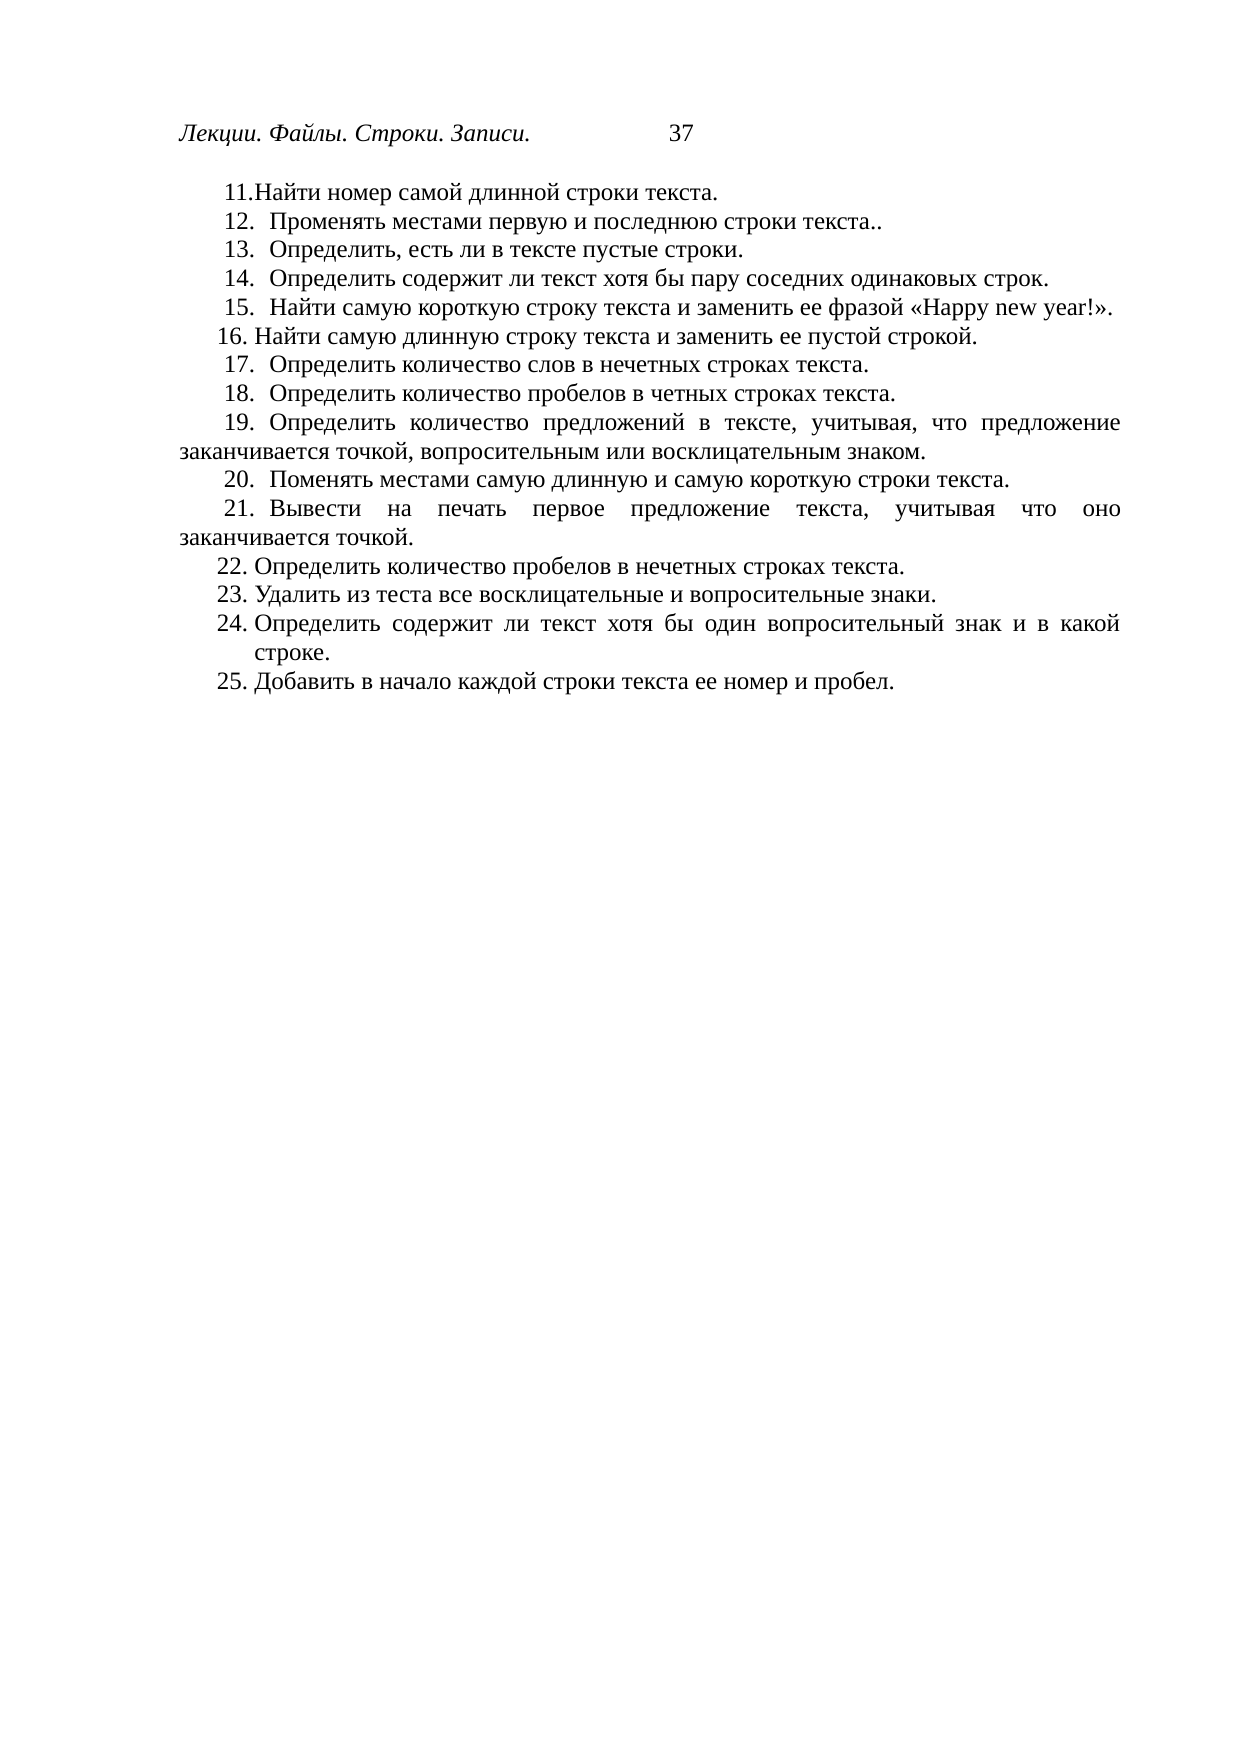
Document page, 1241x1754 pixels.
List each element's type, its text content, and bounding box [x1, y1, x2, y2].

list Вывести на печать первое предложение текста, учитывая что оно заканчивается точкой. [179, 493, 1121, 551]
list Променять местами первую и последнюю строки текста.. [179, 206, 1121, 234]
list Добавить в начало каждой строки текста ее номер и пробел. [217, 666, 1121, 694]
list Найти номер самой длинной строки текста. [179, 177, 1121, 206]
list Определить количество пробелов в нечетных строках текста. [217, 551, 1121, 579]
list Удалить из теста все восклицательные и вопросительные знаки. [217, 579, 1121, 608]
list Найти самую длинную строку текста и заменить ее пустой строкой. [217, 321, 1121, 349]
list Поменять местами самую длинную и самую короткую строки текста. [179, 464, 1121, 493]
list Определить содержит ли текст хотя бы пару соседних одинаковых строк. [179, 263, 1121, 292]
list Определить количество пробелов в четных строках текста. [179, 378, 1121, 407]
list Определить содержит ли текст хотя бы один вопросительный знак и в какой строке. [217, 608, 1121, 666]
list Определить, есть ли в тексте пустые строки. [179, 234, 1121, 263]
list Определить количество предложений в тексте, учитывая, что предложение заканчивается точкой, вопросительным или восклицательным знаком. [179, 407, 1121, 464]
list Найти самую короткую строку текста и заменить ее фразой «Happy new year!». [179, 292, 1121, 321]
list Определить количество слов в нечетных строках текста. [179, 349, 1121, 378]
